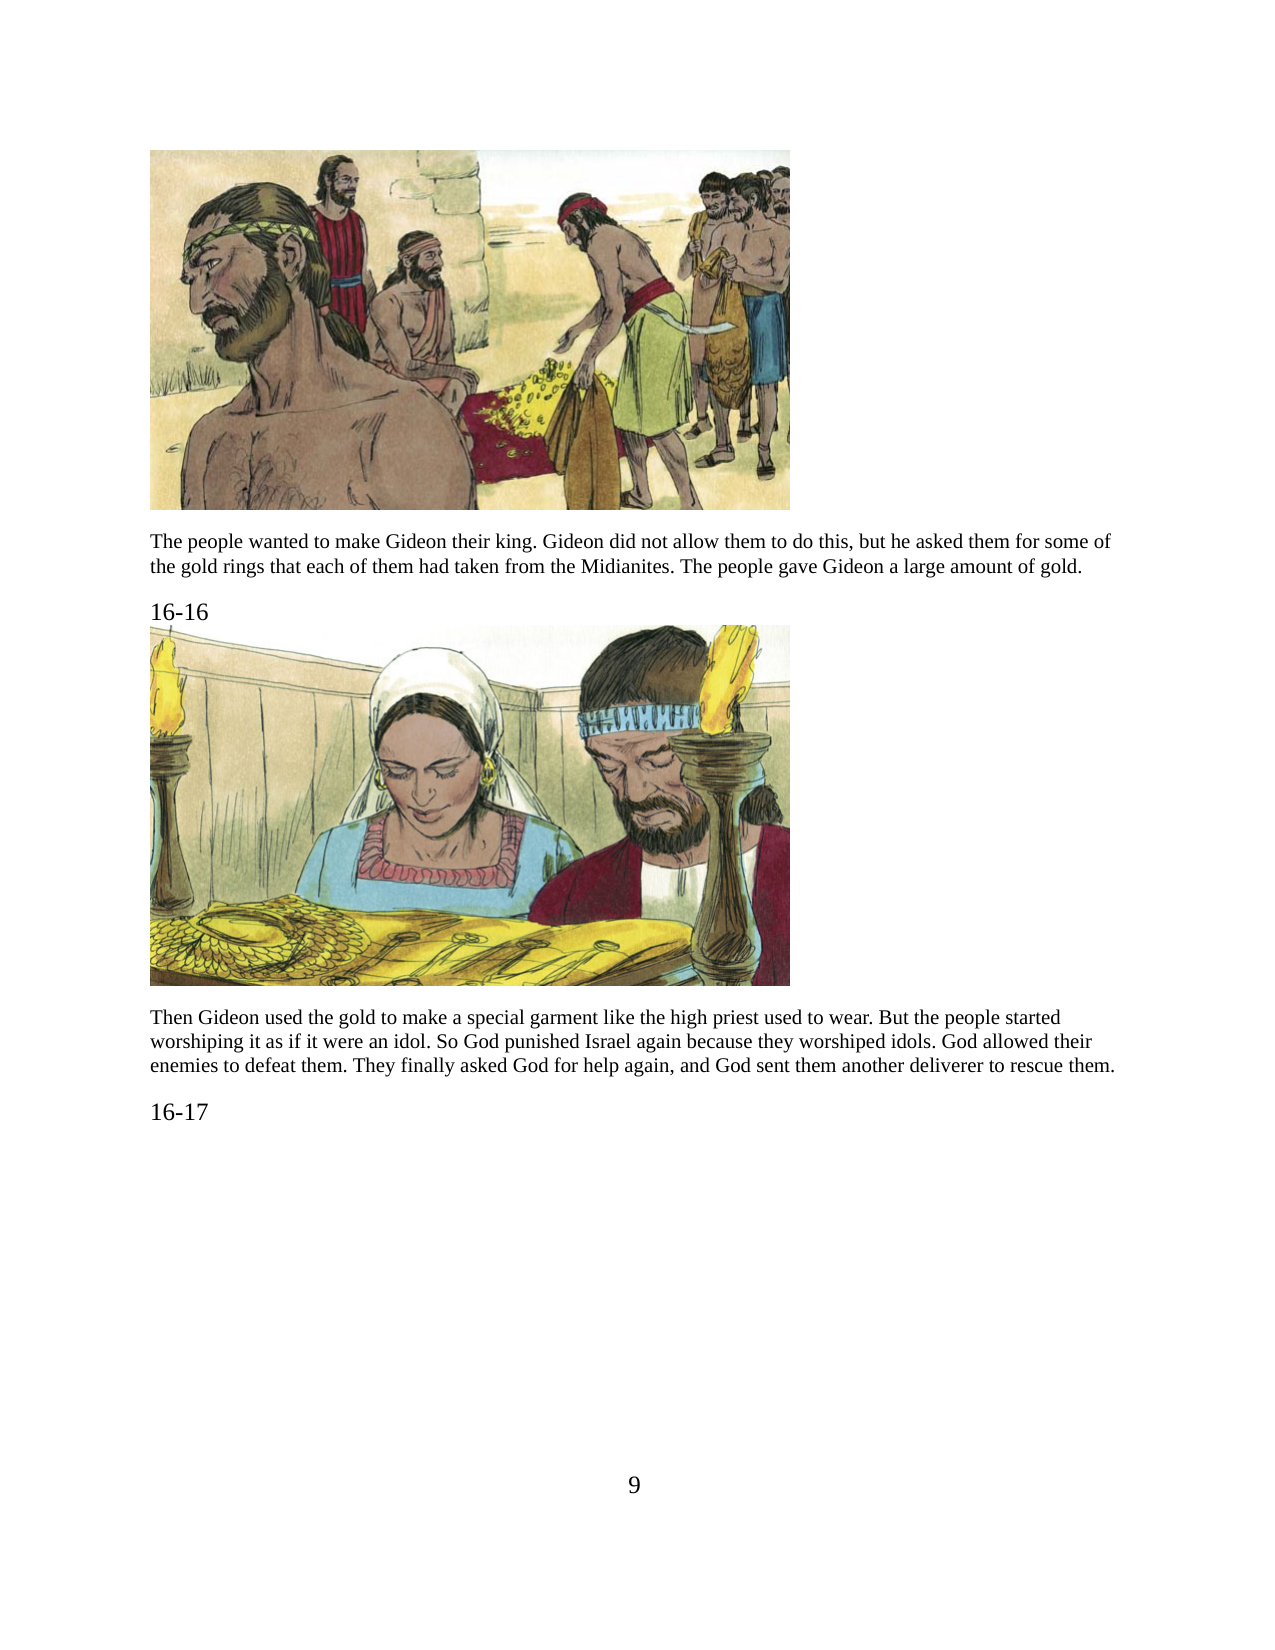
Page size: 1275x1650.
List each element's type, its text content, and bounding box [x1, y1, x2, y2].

text The people wanted to make Gideon their king. Gideon did not allow them to do this, but he asked them for some of the gold rings that each of them had taken from the Midianites. The people gave Gideon a large amount of gold. [150, 529, 1125, 578]
subtitle 16-17 [150, 1097, 1125, 1126]
subtitle 16-16 [150, 597, 1125, 626]
text Then Gideon used the gold to make a special garment like the high priest used to wear. But the people started worshiping it as if it were an idol. So God punished Israel again because they worshiped idols. God allowed their enemies to defeat them. They finally asked God for help again, and God sent them another deliverer to rescue them. [150, 1005, 1125, 1077]
picture [150, 625, 790, 986]
picture [150, 150, 790, 510]
